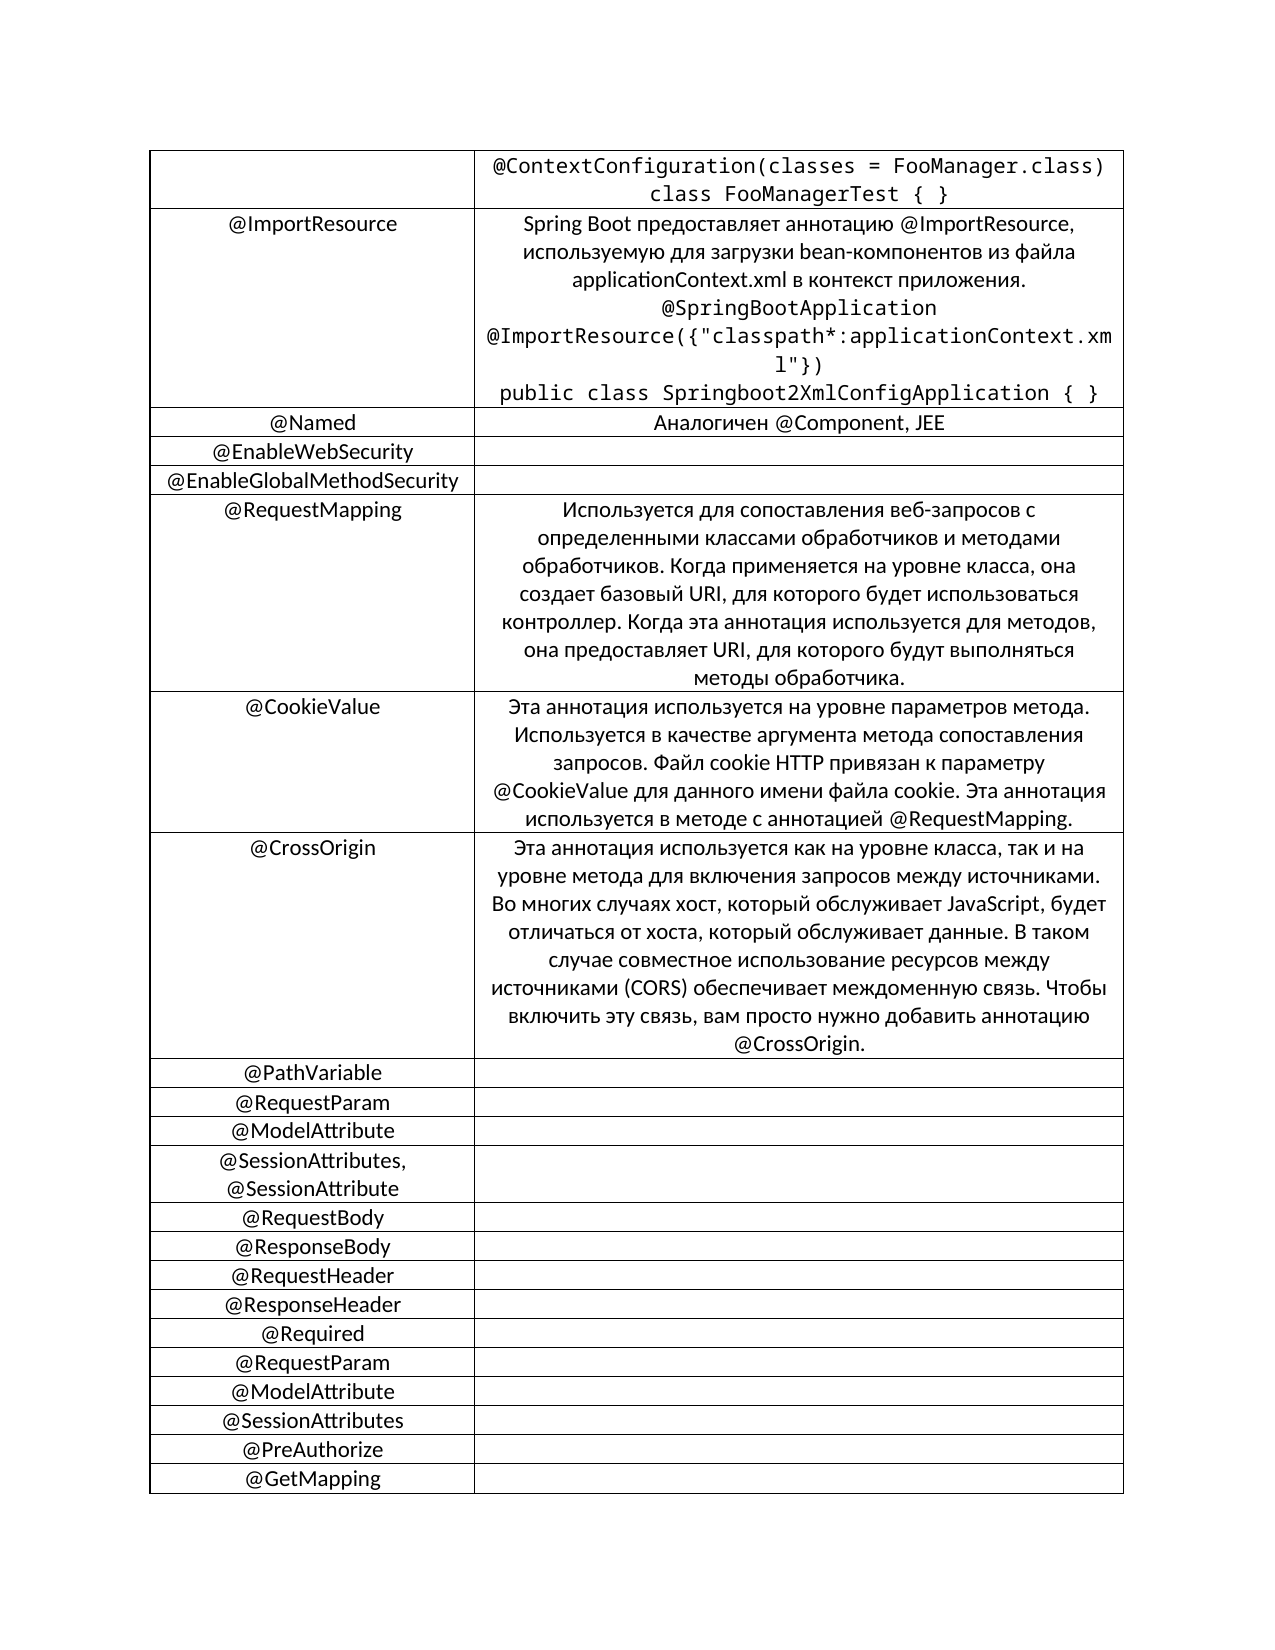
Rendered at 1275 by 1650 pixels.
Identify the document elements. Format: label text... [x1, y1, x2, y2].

table_cell [475, 1059, 1123, 1087]
table_cell [475, 1203, 1123, 1231]
table_cell @RequestParam [151, 1088, 474, 1116]
table_cell @EnableWebSecurity [151, 437, 474, 465]
table_cell @ResponseHeader [151, 1290, 474, 1318]
table_cell @RequestMapping [151, 495, 474, 691]
table_cell [475, 1464, 1123, 1492]
table_cell @Required [151, 1319, 474, 1347]
table_cell @EnableGlobalMethodSecurity [151, 466, 474, 494]
table_cell @ContextConfiguration(classes = FooManager.class) class FooManagerTest { } [475, 151, 1123, 208]
table_cell [475, 1117, 1123, 1145]
table_cell [475, 1406, 1123, 1434]
table_cell [475, 1088, 1123, 1116]
table_cell [475, 1348, 1123, 1376]
table_cell @Named [151, 408, 474, 436]
table_cell [475, 1319, 1123, 1347]
table_cell @RequestBody [151, 1203, 474, 1231]
table_cell [475, 1290, 1123, 1318]
table_cell [475, 1261, 1123, 1289]
table_cell @ResponseBody [151, 1232, 474, 1260]
table_cell @CookieValue [151, 692, 474, 832]
table_cell [475, 1377, 1123, 1405]
table_cell @GetMapping [151, 1464, 474, 1492]
table_cell [475, 1435, 1123, 1463]
table_cell @RequestParam [151, 1348, 474, 1376]
table_cell Spring Boot предоставляет аннотацию @ImportResource, используемую для загрузки bean-компонентов из файла applicationContext.xml в контекст приложения. @SpringBootApplication @ImportResource({"classpath*:applicationContext.xml"}) public class Springboot2XmlConfigApplication { } [475, 209, 1123, 407]
table_cell Эта аннотация используется на уровне параметров метода. Используется в качестве аргумента метода сопоставления запросов. Файл cookie HTTP привязан к параметру @CookieValue для данного имени файла cookie. Эта аннотация используется в методе с аннотацией @RequestMapping. [475, 692, 1123, 832]
table_cell [475, 437, 1123, 465]
table_cell @PreAuthorize [151, 1435, 474, 1463]
table_cell Аналогичен @Component, JEE [475, 408, 1123, 436]
table_cell Эта аннотация используется как на уровне класса, так и на уровне метода для включения запросов между источниками. Во многих случаях хост, который обслуживает JavaScript, будет отличаться от хоста, который обслуживает данные. В таком случае совместное использование ресурсов между источниками (CORS) обеспечивает междоменную связь. Чтобы включить эту связь, вам просто нужно добавить аннотацию @CrossOrigin. [475, 833, 1123, 1057]
table_cell @PathVariable [151, 1059, 474, 1087]
table_cell [475, 466, 1123, 494]
table_cell @ModelAttribute [151, 1117, 474, 1145]
table_cell @CrossOrigin [151, 833, 474, 1057]
table_cell [475, 1146, 1123, 1202]
table_cell [475, 1232, 1123, 1260]
table_cell @ModelAttribute [151, 1377, 474, 1405]
table_cell @RequestHeader [151, 1261, 474, 1289]
table_cell [151, 151, 474, 208]
table_cell Используется для сопоставления веб-запросов с определенными классами обработчиков и методами обработчиков. Когда применяется на уровне класса, она создает базовый URI, для которого будет использоваться контроллер. Когда эта аннотация используется для методов, она предоставляет URI, для которого будут выполняться методы обработчика. [475, 495, 1123, 691]
table_cell @SessionAttributes, @SessionAttribute [151, 1146, 474, 1202]
table_cell @ImportResource [151, 209, 474, 407]
table_cell @SessionAttributes [151, 1406, 474, 1434]
